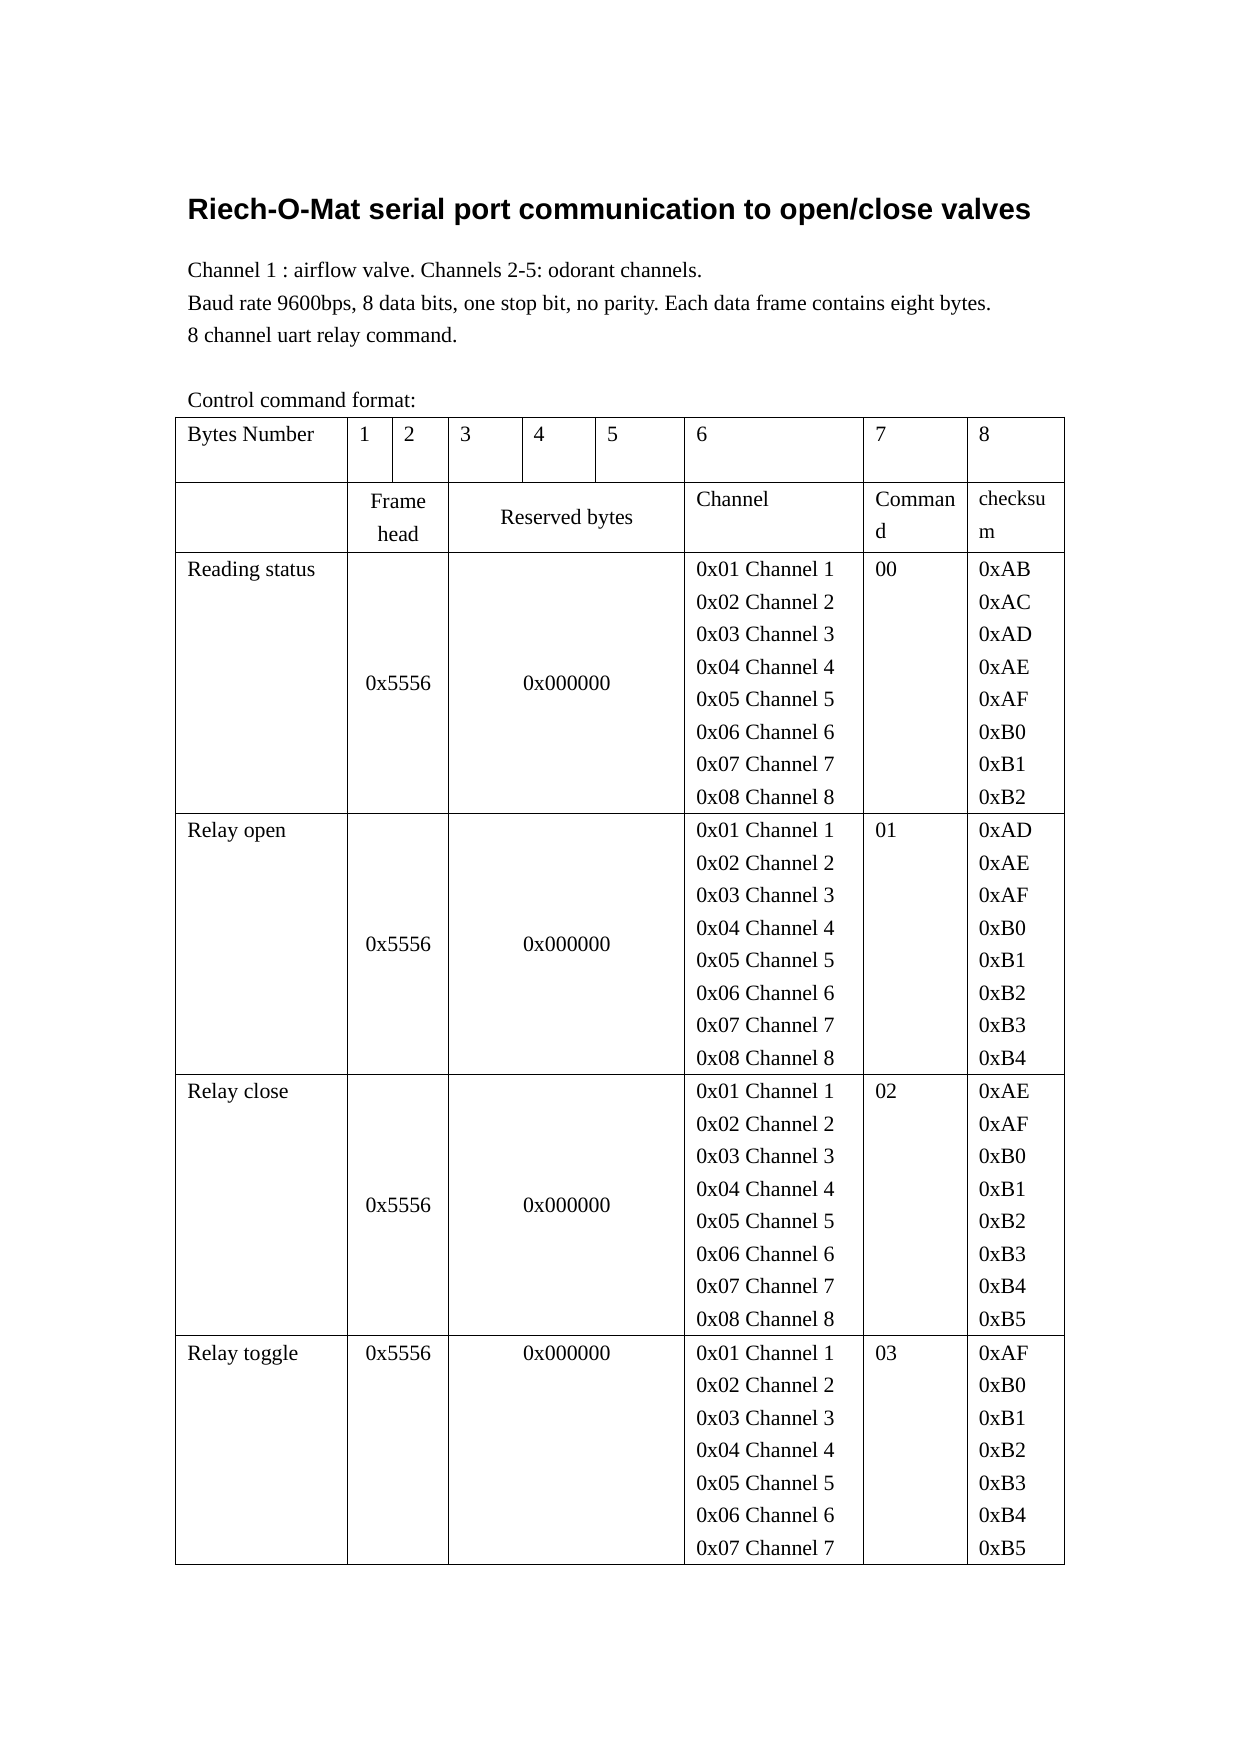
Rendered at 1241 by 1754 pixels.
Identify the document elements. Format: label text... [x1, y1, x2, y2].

table_cell 0x5556 [348, 1336, 448, 1564]
table_cell Relay toggle [176, 1336, 347, 1564]
table_header 2 [393, 418, 448, 482]
table_cell 0xAB 0xAC 0xAD 0xAE 0xAF 0xB0 0xB1 0xB2 [968, 553, 1064, 813]
table_cell 0x000000 [449, 814, 684, 1074]
table_cell 0x000000 [449, 553, 684, 813]
table_cell Reading status [176, 553, 347, 813]
table_header 4 [523, 418, 595, 482]
table_cell 02 [864, 1075, 967, 1335]
table_cell Frame head [348, 483, 448, 552]
table_cell 0x5556 [348, 553, 448, 813]
table_cell 0x5556 [348, 814, 448, 1074]
table_cell 0x01 Channel 1 0x02 Channel 2 0x03 Channel 3 0x04 Channel 4 0x05 Channel 5 0x06 Channel 6 0x07 Channel 7 0x08 Channel 8 [685, 814, 863, 1074]
text Channel 1 : airflow valve. Channels 2-5: odorant channels. [187, 254, 1053, 287]
table_cell [176, 483, 347, 552]
text Control command format: [187, 384, 1053, 417]
text Baud rate 9600bps, 8 data bits, one stop bit, no parity. Each data frame contains eight bytes. [187, 287, 1053, 319]
table_cell 0xAD 0xAE 0xAF 0xB0 0xB1 0xB2 0xB3 0xB4 [968, 814, 1064, 1074]
table_cell 0x01 Channel 1 0x02 Channel 2 0x03 Channel 3 0x04 Channel 4 0x05 Channel 5 0x06 Channel 6 0x07 Channel 7 [685, 1336, 863, 1564]
table_header 1 [348, 418, 392, 482]
table_cell 0x01 Channel 1 0x02 Channel 2 0x03 Channel 3 0x04 Channel 4 0x05 Channel 5 0x06 Channel 6 0x07 Channel 7 0x08 Channel 8 [685, 1075, 863, 1335]
table_header 3 [449, 418, 522, 482]
table_cell 0xAE 0xAF 0xB0 0xB1 0xB2 0xB3 0xB4 0xB5 [968, 1075, 1064, 1335]
table_header 6 [685, 418, 863, 482]
table_cell Relay close [176, 1075, 347, 1335]
table_cell 0xAF 0xB0 0xB1 0xB2 0xB3 0xB4 0xB5 [968, 1336, 1064, 1564]
text 8 channel uart relay command. [187, 319, 1053, 352]
table_cell 0x000000 [449, 1075, 684, 1335]
table_header 5 [596, 418, 684, 482]
table_cell Reserved bytes [449, 483, 684, 552]
table_cell checksum [968, 483, 1064, 552]
table_header Bytes Number [176, 418, 347, 482]
table_cell 00 [864, 553, 967, 813]
table_cell 0x000000 [449, 1336, 684, 1564]
table_cell 0x01 Channel 1 0x02 Channel 2 0x03 Channel 3 0x04 Channel 4 0x05 Channel 5 0x06 Channel 6 0x07 Channel 7 0x08 Channel 8 [685, 553, 863, 813]
table_cell 03 [864, 1336, 967, 1564]
table_header 8 [968, 418, 1064, 482]
table_cell Command [864, 483, 967, 552]
table_header 7 [864, 418, 967, 482]
table_cell Channel [685, 483, 863, 552]
table_cell Relay open [176, 814, 347, 1074]
table_cell 0x5556 [348, 1075, 448, 1335]
subtitle Riech-O-Mat serial port communication to open/close valves [187, 177, 1053, 242]
table_cell 01 [864, 814, 967, 1074]
